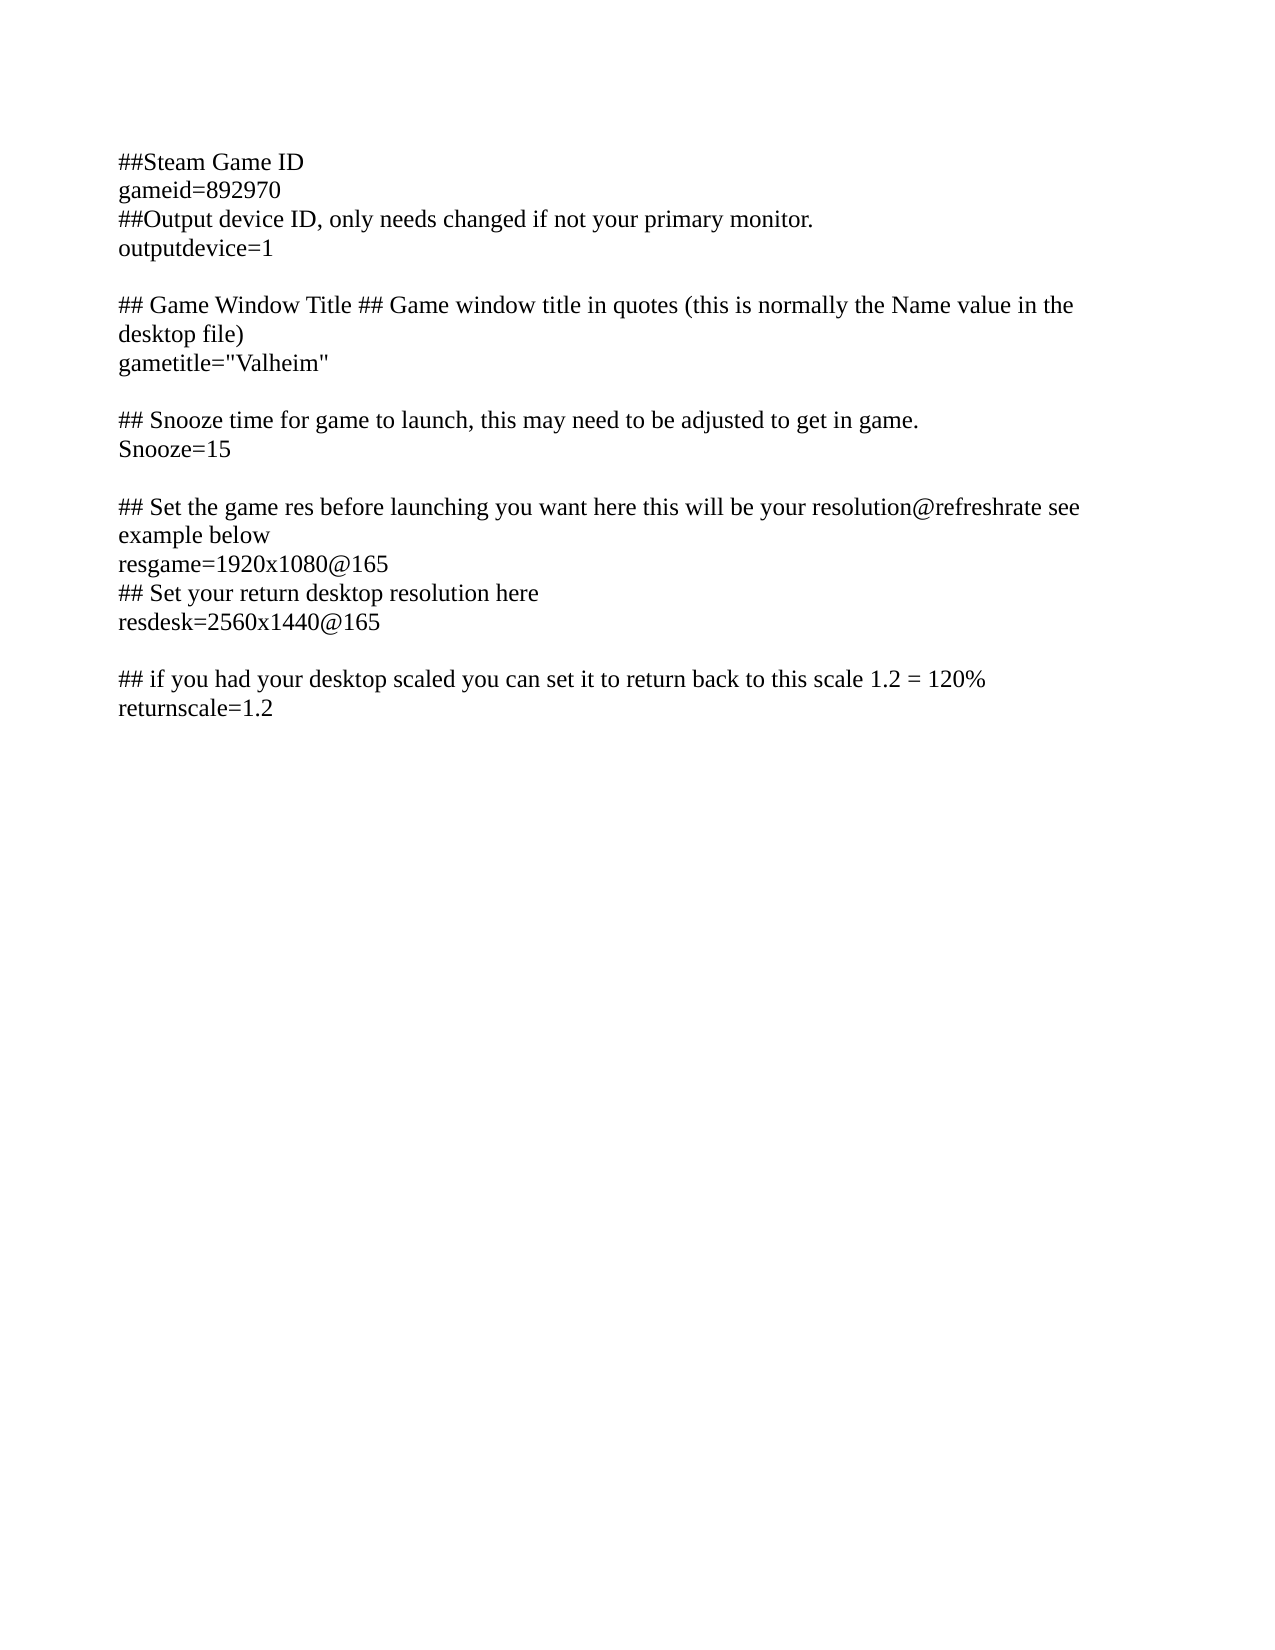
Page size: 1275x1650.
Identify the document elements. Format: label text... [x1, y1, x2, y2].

text gameid=892970 [118, 176, 1157, 204]
text ##Steam Game ID [118, 147, 1157, 176]
text outputdevice=1 [118, 233, 1157, 262]
text resgame=1920x1080@165 [118, 549, 1157, 578]
text resdesk=2560x1440@165 [118, 607, 1157, 636]
text ## Snooze time for game to launch, this may need to be adjusted to get in game. [118, 406, 1157, 434]
text Snooze=15 [118, 434, 1157, 463]
text ## Set your return desktop resolution here [118, 578, 1157, 607]
text gametitle="Valheim" [118, 348, 1157, 377]
text ## Game Window Title ## Game window title in quotes (this is normally the Name value in the desktop file) [118, 291, 1157, 348]
text ## if you had your desktop scaled you can set it to return back to this scale 1.2 = 120% [118, 664, 1157, 693]
text returnscale=1.2 [118, 693, 1157, 722]
text ## Set the game res before launching you want here this will be your resolution@refreshrate see example below [118, 492, 1157, 549]
text ##Output device ID, only needs changed if not your primary monitor. [118, 204, 1157, 233]
